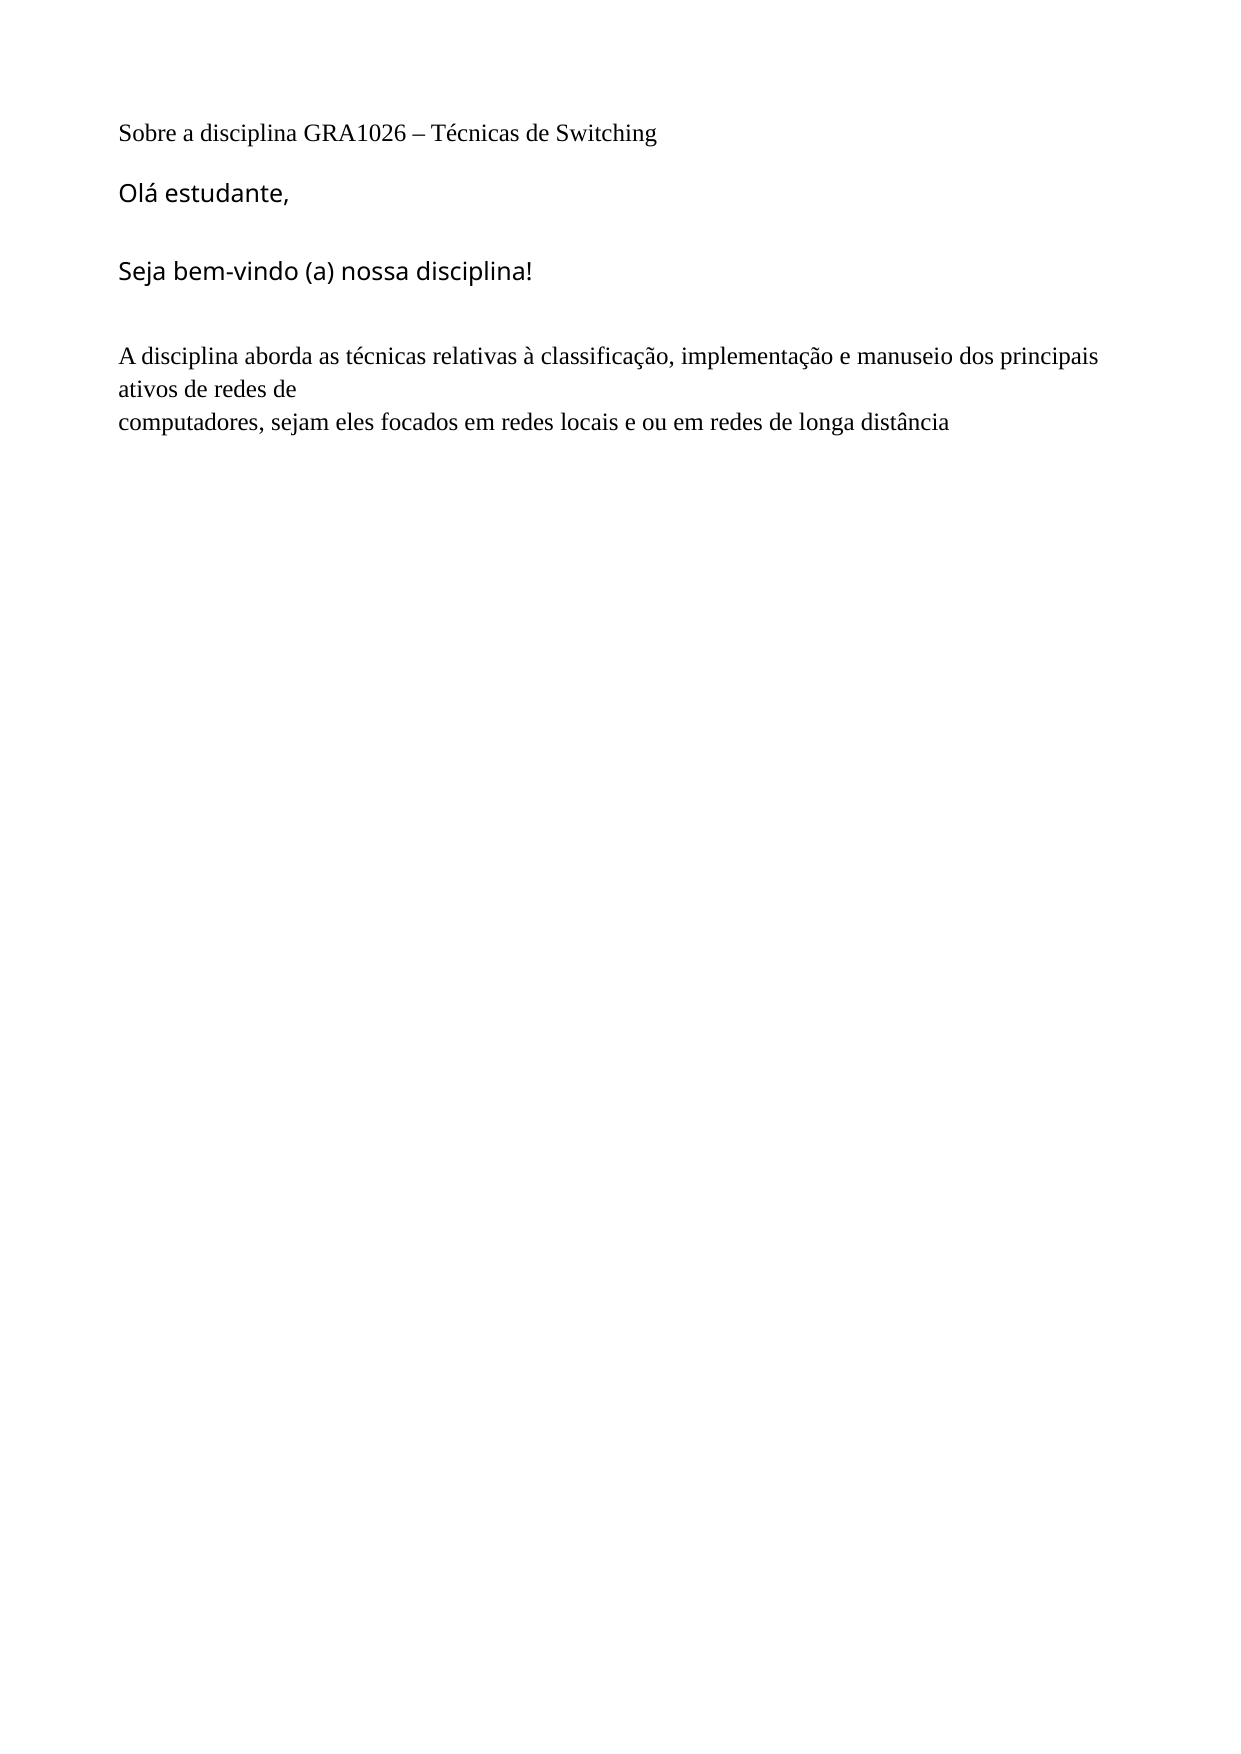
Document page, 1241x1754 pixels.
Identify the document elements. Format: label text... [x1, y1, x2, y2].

text A disciplina aborda as técnicas relativas à classificação, implementação e manuseio dos principais ativos de redes de computadores, sejam eles focados em redes locais e ou em redes de longa distância [118, 308, 1122, 436]
text Sobre a disciplina GRA1026 – Técnicas de Switching [118, 118, 1122, 147]
text Olá estudante, Seja bem-vindo (a) nossa disciplina! [118, 176, 1122, 288]
